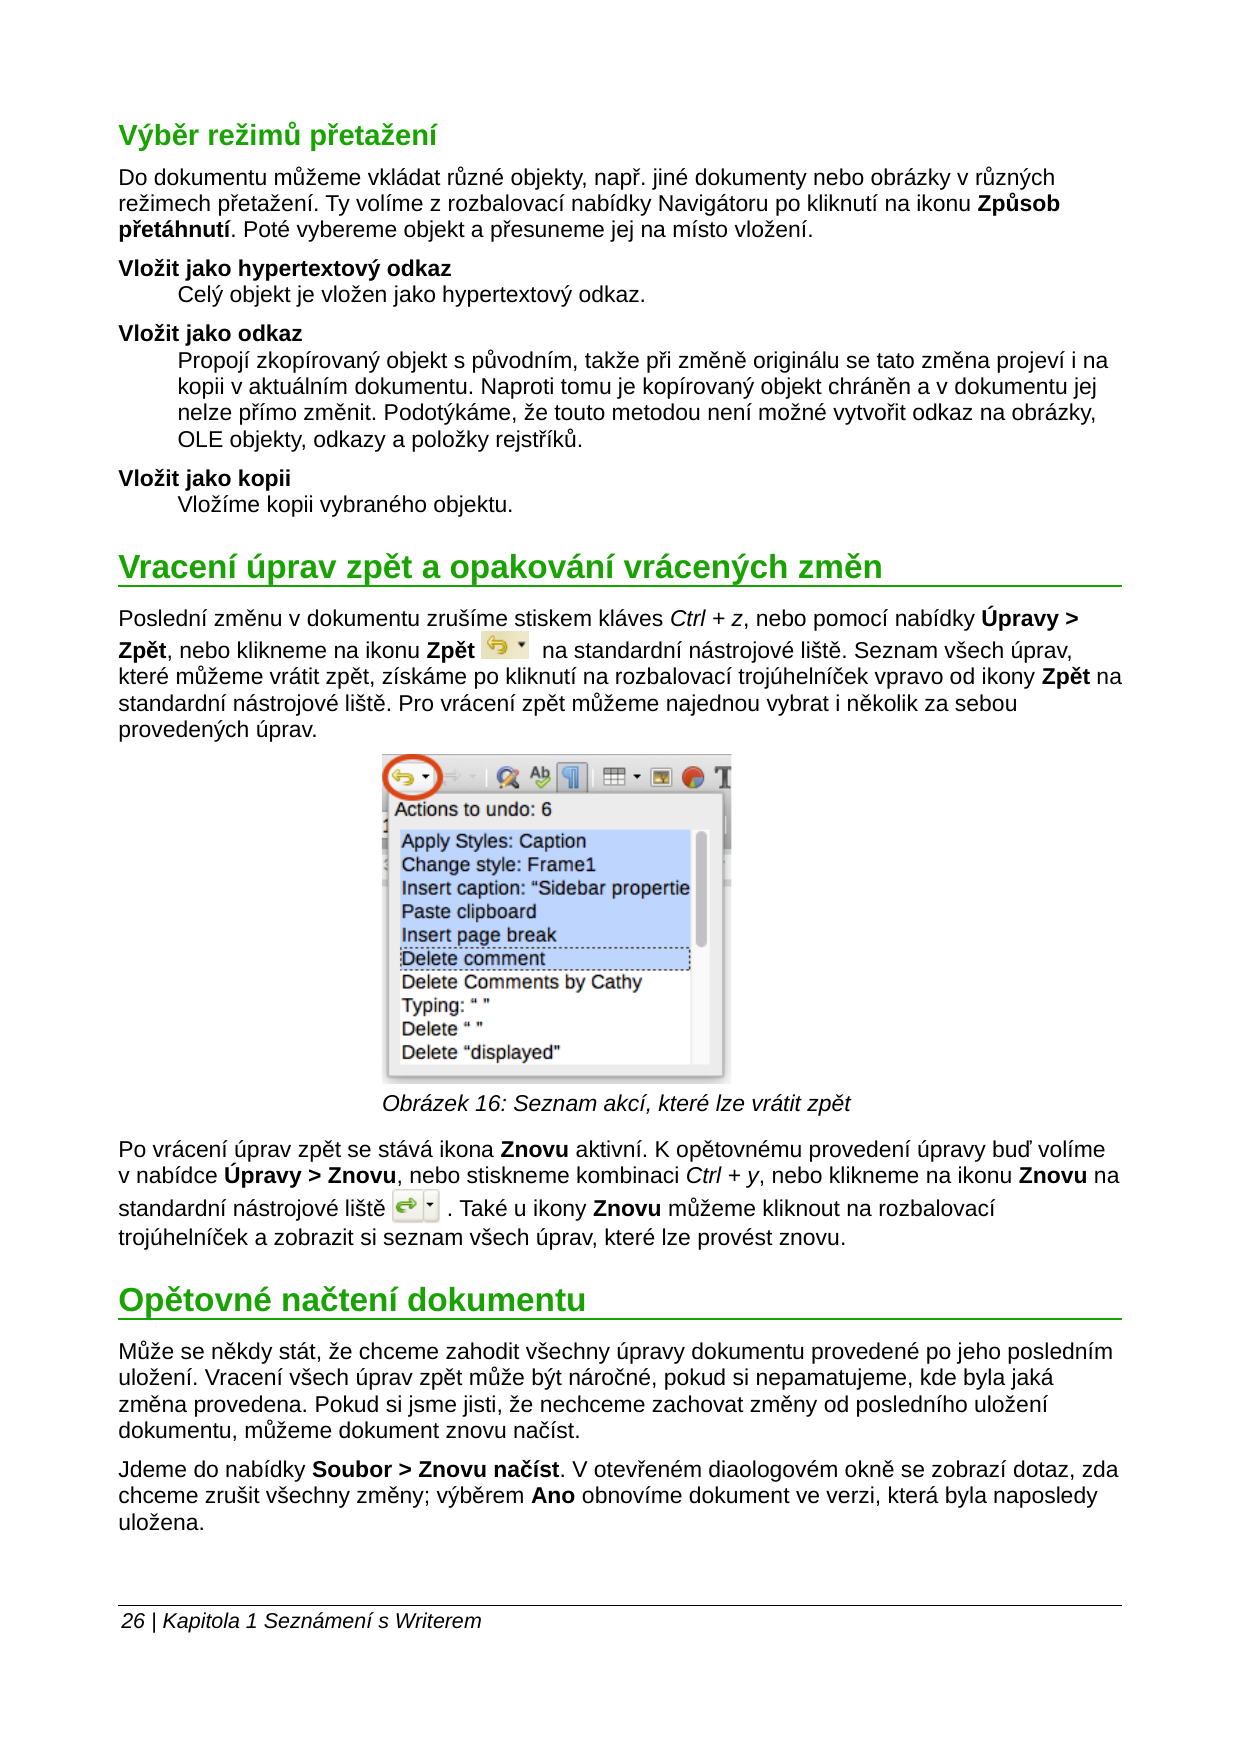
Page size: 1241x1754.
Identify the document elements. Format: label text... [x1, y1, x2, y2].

text Celý objekt je vložen jako hypertextový odkaz. [177, 281, 1122, 308]
text Poslední změnu v dokumentu zrušíme stiskem kláves Ctrl + z, nebo pomocí nabídky Úpravy > Zpět, nebo klikneme na ikonu Zpět na standardní nástrojové liště. Seznam všech úprav, které můžeme vrátit zpět, získáme po kliknutí na rozbalovací trojúhelníček vpravo od ikony Zpět na standardní nástrojové liště. Pro vrácení zpět můžeme najednou vybrat i několik za sebou provedených úprav. [118, 605, 1122, 742]
text Po vrácení úprav zpět se stává ikona Znovu aktivní. K opětovnému provedení úpravy buď volíme v nabídce Úpravy > Znovu, nebo stiskneme kombinaci Ctrl + y, nebo klikneme na ikonu Znovu na standardní nástrojové liště . Také u ikony Znovu můžeme kliknout na rozbalovací trojúhelníček a zobrazit si seznam všech úprav, které lze provést znovu. [118, 1136, 1122, 1250]
picture [392, 1188, 441, 1224]
text Vložit jako hypertextový odkaz [118, 255, 1122, 281]
text Vložit jako odkaz [118, 320, 1122, 347]
text Vložíme kopii vybraného objektu. [177, 491, 1122, 517]
picture [481, 631, 529, 659]
text Do dokumentu můžeme vkládat různé objekty, např. jiné dokumenty nebo obrázky v různých režimech přetažení. Ty volíme z rozbalovací nabídky Navigátoru po kliknutí na ikonu Způsob přetáhnutí. Poté vybereme objekt a přesuneme jej na místo vložení. [118, 163, 1122, 242]
subtitle Opětovné načtení dokumentu [118, 1279, 1122, 1318]
text Může se někdy stát, že chceme zahodit všechny úpravy dokumentu provedené po jeho posledním uložení. Vracení všech úprav zpět může být náročné, pokud si nepamatujeme, kde byla jaká změna provedena. Pokud si jsme jisti, že nechceme zachovat změny od posledního uložení dokumentu, můžeme dokument znovu načíst. [118, 1338, 1122, 1443]
subtitle Výběr režimů přetažení [118, 118, 1122, 152]
text Obrázek 16: Seznam akcí, které lze vrátit zpět [382, 1089, 858, 1116]
text Propojí zkopírovaný objekt s původním, takže při změně originálu se tato změna projeví i na kopii v aktuálním dokumentu. Naproti tomu je kopírovaný objekt chráněn a v dokumentu jej nelze přímo změnit. Podotýkáme, že touto metodou není možné vytvořit odkaz na obrázky, OLE objekty, odkazy a položky rejstříků. [177, 347, 1122, 452]
picture [381, 754, 732, 1084]
text Jdeme do nabídky Soubor > Znovu načíst. V otevřeném diaologovém okně se zobrazí dotaz, zda chceme zrušit všechny změny; výběrem Ano obnovíme dokument ve verzi, která byla naposledy uložena. [118, 1456, 1122, 1535]
text Vložit jako kopii [118, 464, 1122, 491]
subtitle Vracení úprav zpět a opakování vrácených změn [118, 547, 1122, 585]
